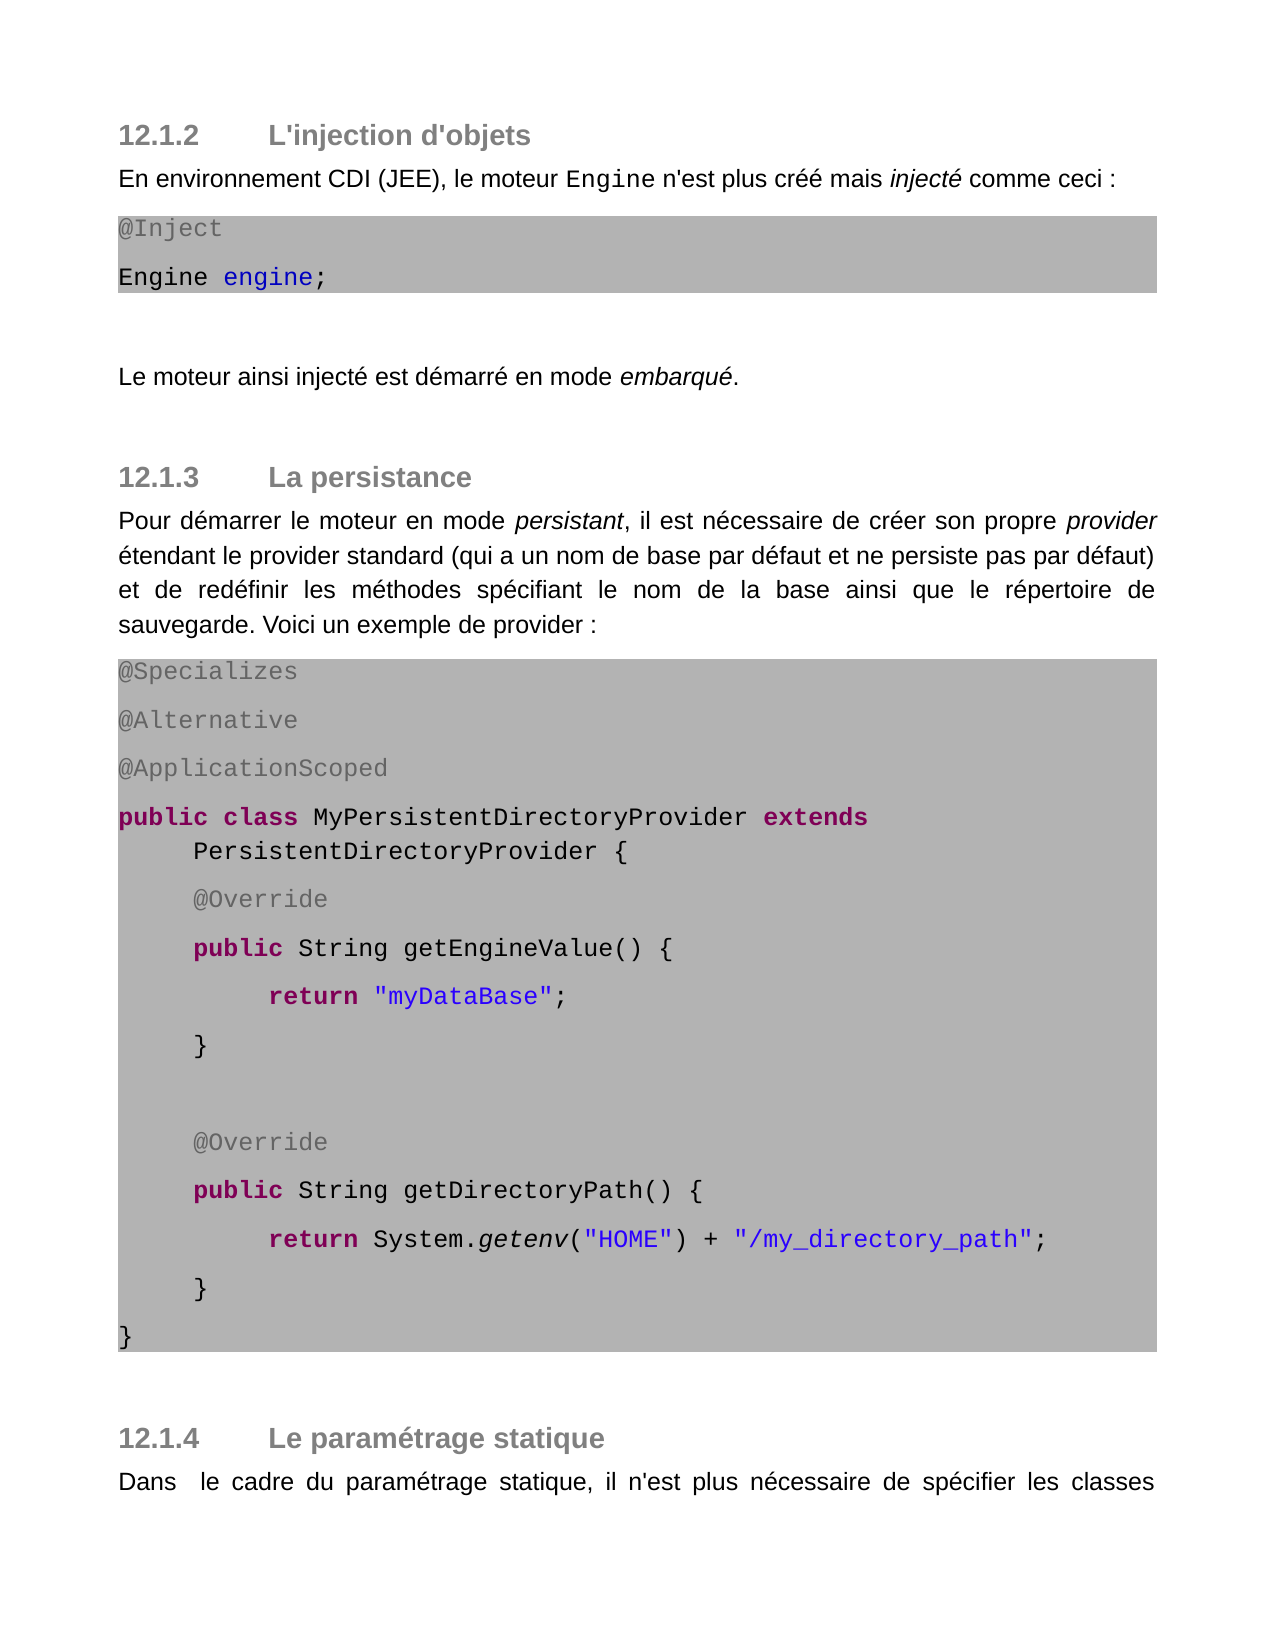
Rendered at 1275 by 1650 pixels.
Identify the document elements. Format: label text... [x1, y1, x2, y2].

text return "myDataBase"; [118, 984, 1157, 1012]
text } [118, 1275, 1157, 1303]
subtitle Le paramétrage statique [118, 1421, 1157, 1455]
subtitle L'injection d'objets [118, 118, 1157, 152]
text return System.getenv("HOME") + "/my_directory_path"; [118, 1227, 1157, 1255]
text @Alternative [118, 707, 1157, 736]
text @Override [118, 1129, 1157, 1158]
text @Inject [118, 216, 1157, 244]
text @Override [118, 887, 1157, 915]
text En environnement CDI (JEE), le moteur Engine n'est plus créé mais injecté comme ceci : [118, 164, 1157, 195]
text @ApplicationScoped [118, 756, 1157, 784]
text Le moteur ainsi injecté est démarré en mode embarqué. [118, 362, 1157, 391]
text public String getEngineValue() { [118, 935, 1157, 964]
text } [118, 1032, 1157, 1061]
text public String getDirectoryPath() { [118, 1178, 1157, 1206]
text } [118, 1324, 1157, 1352]
text @Specializes [118, 659, 1157, 687]
text Pour démarrer le moteur en mode persistant, il est nécessaire de créer son propre provider étendant le provider standard (qui a un nom de base par défaut et ne persiste pas par défaut) et de redéfinir les méthodes spécifiant le nom de la base ainsi que le répertoire de sauvegarde. Voici un exemple de provider : [118, 506, 1157, 638]
subtitle La persistance [118, 460, 1157, 494]
text public class MyPersistentDirectoryProvider extends PersistentDirectoryProvider { [118, 804, 1157, 867]
text Dans le cadre du paramétrage statique, il n'est plus nécessaire de spécifier les classes [118, 1467, 1157, 1496]
text Engine engine; [118, 264, 1157, 293]
